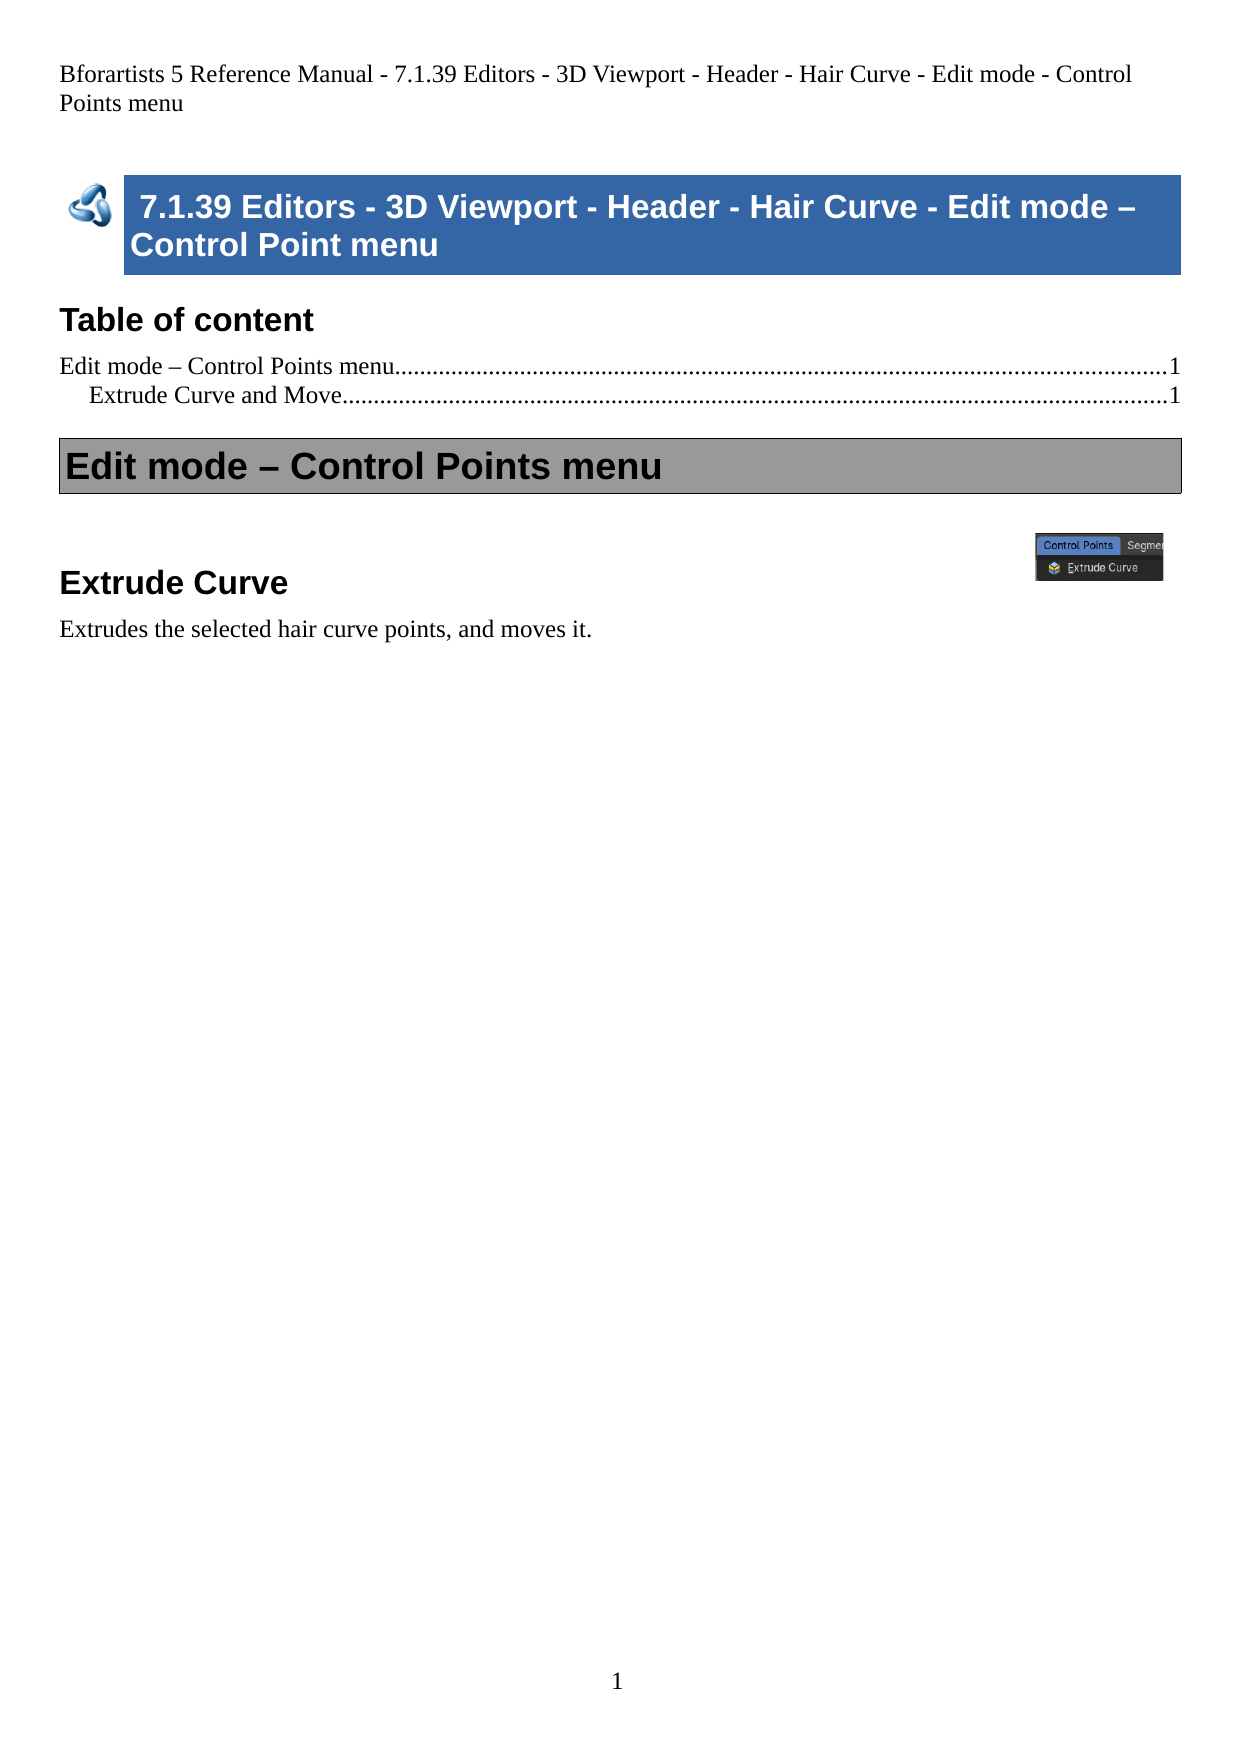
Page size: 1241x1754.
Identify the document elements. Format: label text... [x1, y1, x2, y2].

picture [1035, 533, 1164, 581]
text Extrude Curve and Move 1 [88, 380, 1181, 409]
table_header Edit mode – Control Points menu [60, 439, 1181, 493]
text Edit mode – Control Points menu 1 [59, 351, 1181, 380]
table_header 7.1.39 Editors - 3D Viewport - Header - Hair Curve - Edit mode – Control Point menu [124, 175, 1181, 275]
subtitle Table of content [59, 300, 1181, 339]
subtitle Extrude Curve [59, 563, 1181, 601]
picture [65, 180, 114, 230]
text Extrudes the selected hair curve points, and moves it. [59, 614, 1181, 643]
table_header [59, 175, 124, 275]
